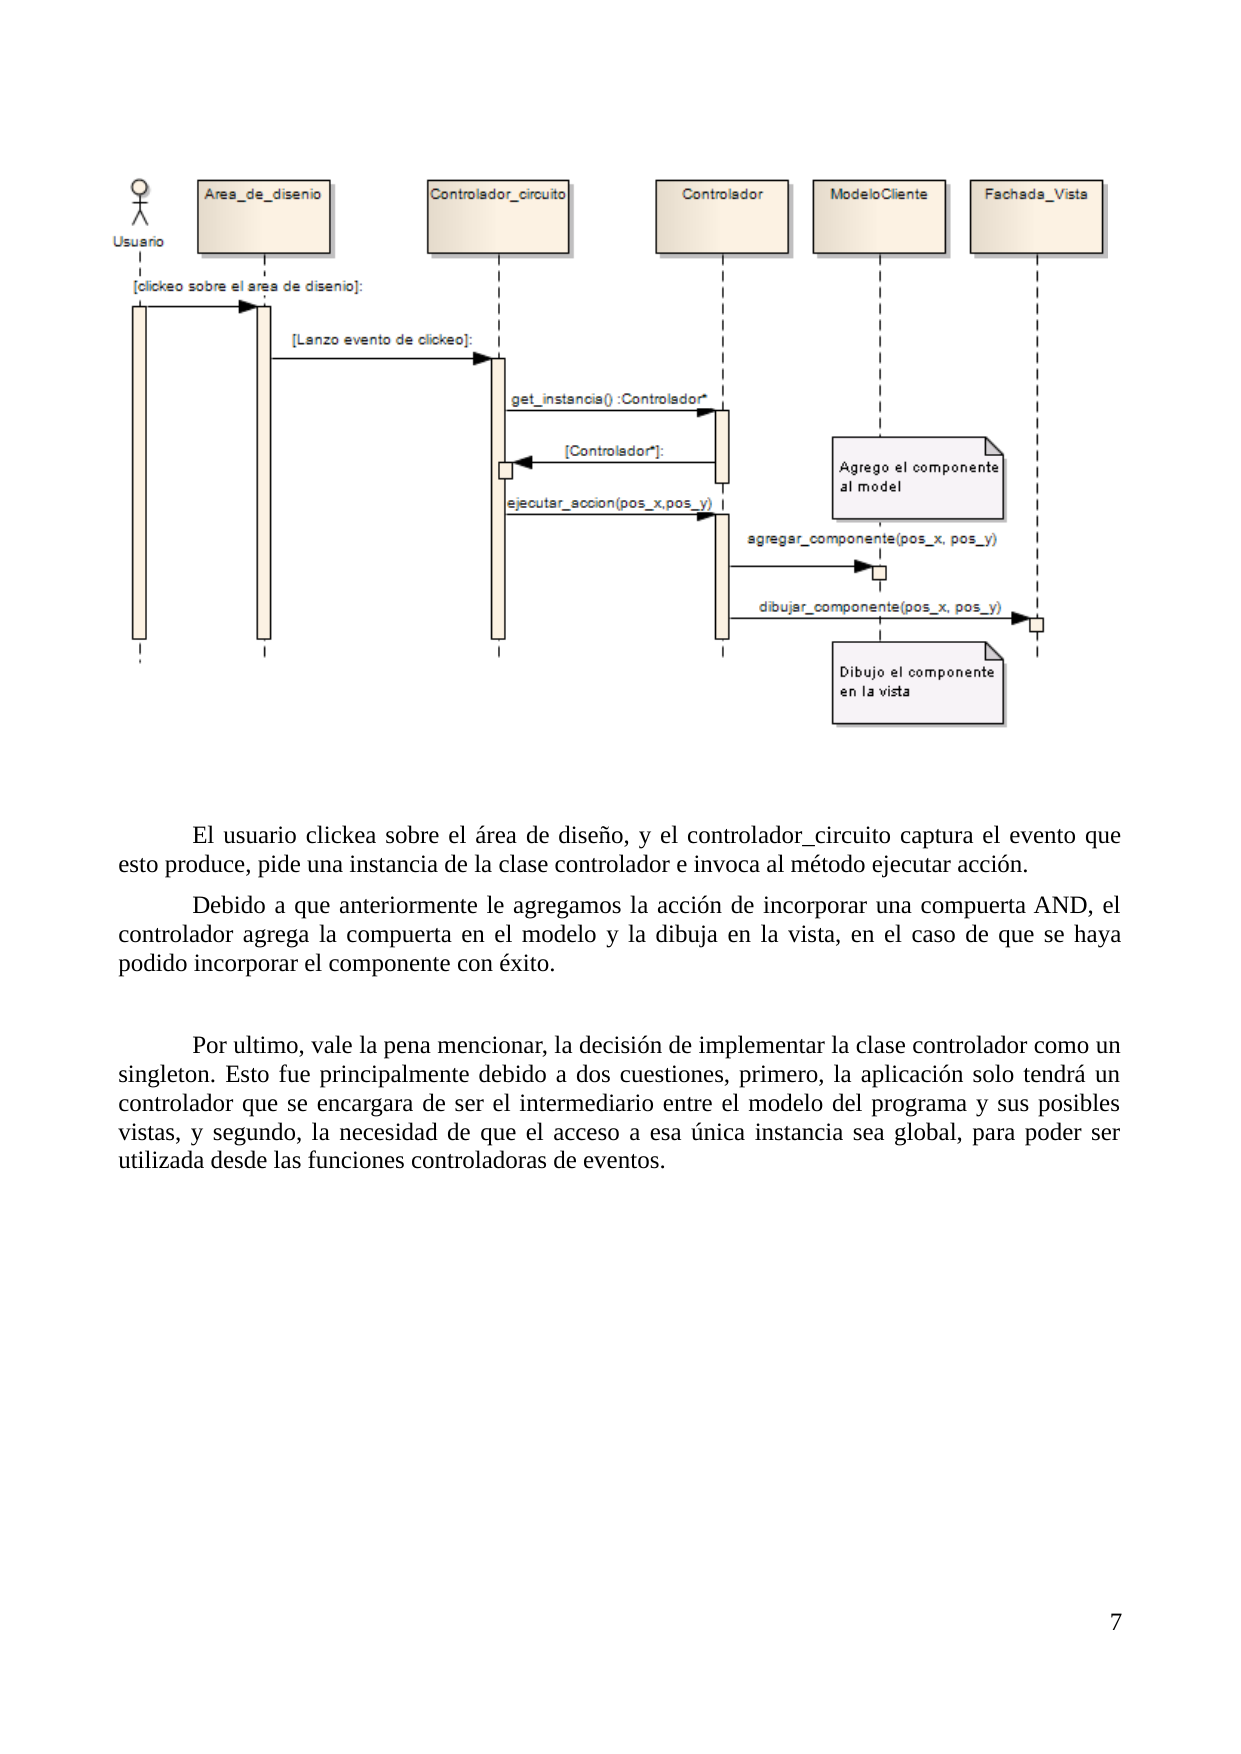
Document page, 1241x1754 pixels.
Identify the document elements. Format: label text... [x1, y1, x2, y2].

text Por ultimo, vale la pena mencionar, la decisión de implementar la clase controlador como un singleton. Esto fue principalmente debido a dos cuestiones, primero, la aplicación solo tendrá un controlador que se encargara de ser el intermediario entre el modelo del programa y sus posibles vistas, y segundo, la necesidad de que el acceso a esa única instancia sea global, para poder ser utilizada desde las funciones controladoras de eventos. [118, 1030, 1122, 1174]
text Debido a que anteriormente le agregamos la acción de incorporar una compuerta AND, el controlador agrega la compuerta en el modelo y la dibuja en la vista, en el caso de que se haya podido incorporar el componente con éxito. [118, 890, 1122, 977]
picture [104, 174, 1108, 738]
text El usuario clickea sobre el área de diseño, y el controlador_circuito captura el evento que esto produce, pide una instancia de la clase controlador e invoca al método ejecutar acción. [118, 820, 1122, 878]
